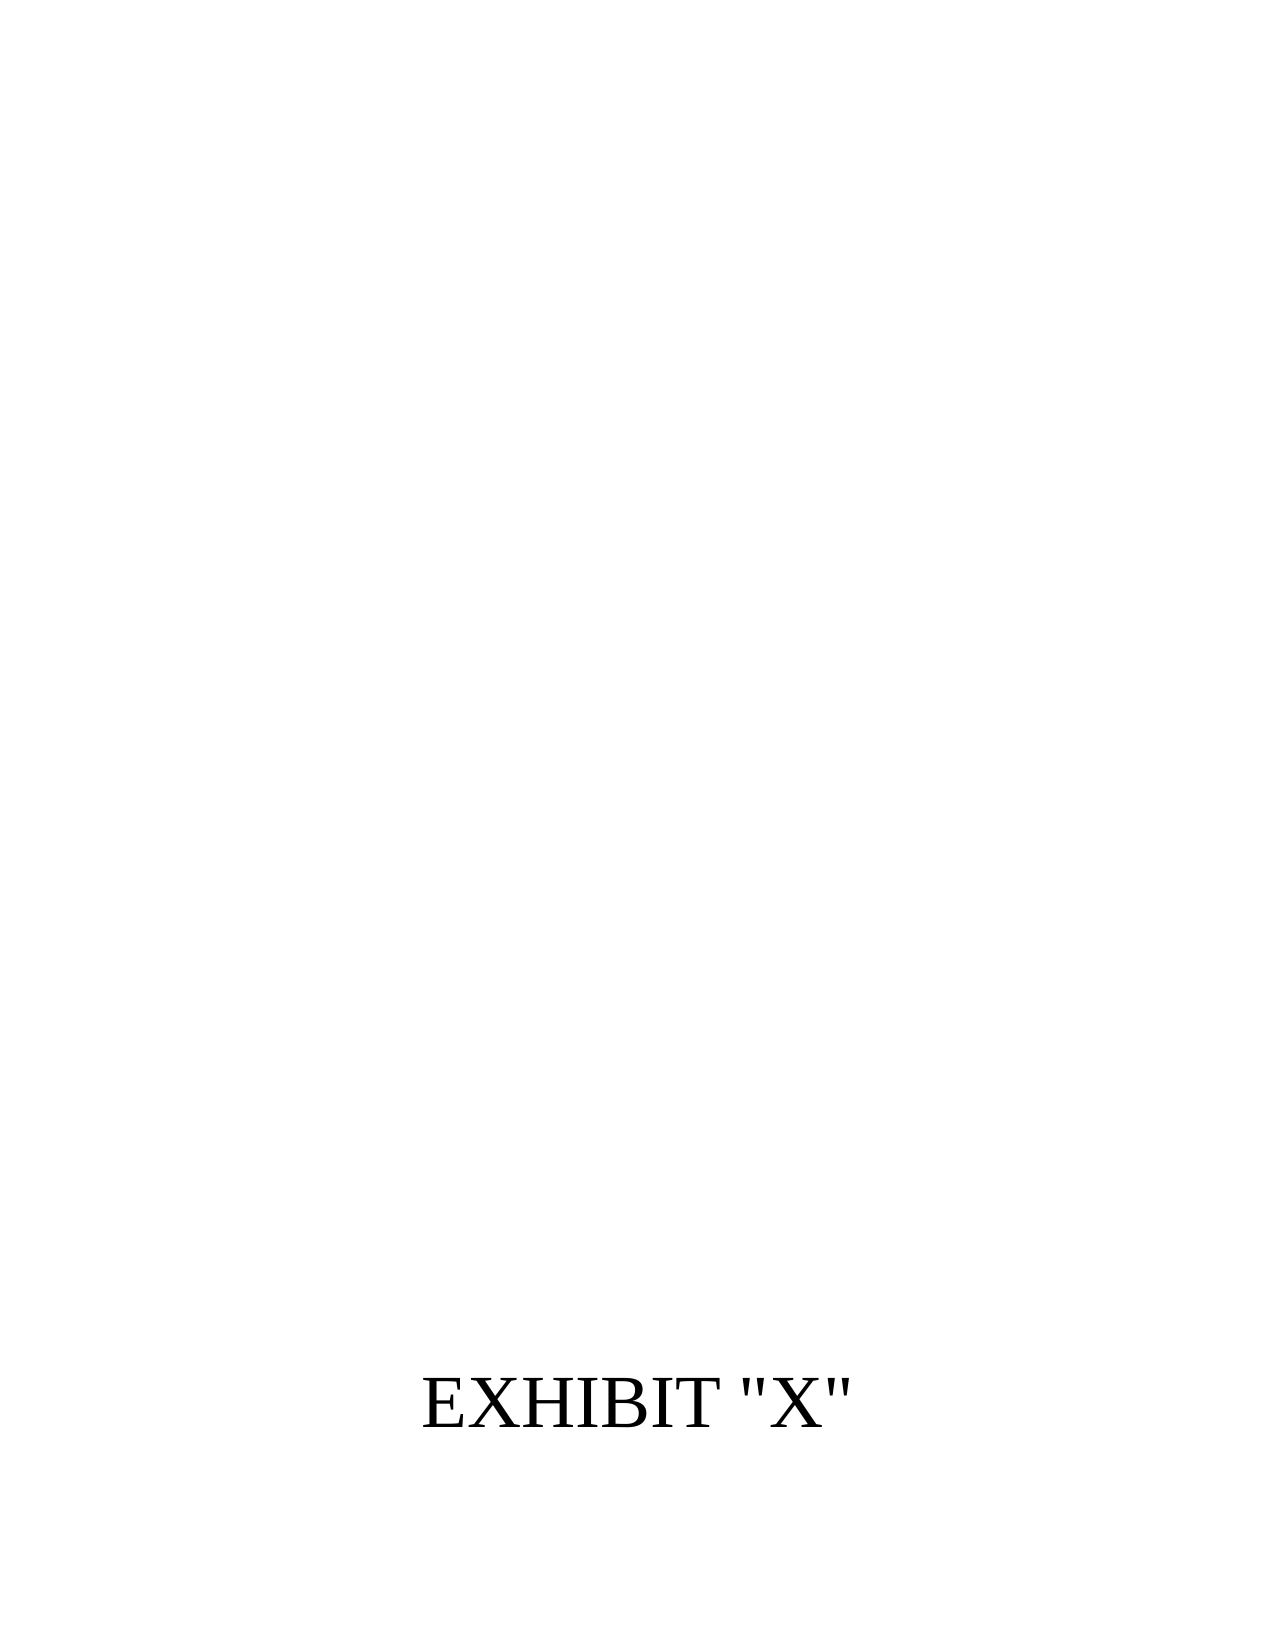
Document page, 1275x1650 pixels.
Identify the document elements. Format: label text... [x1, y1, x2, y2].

text EXHIBIT "X" [150, 1357, 1125, 1444]
